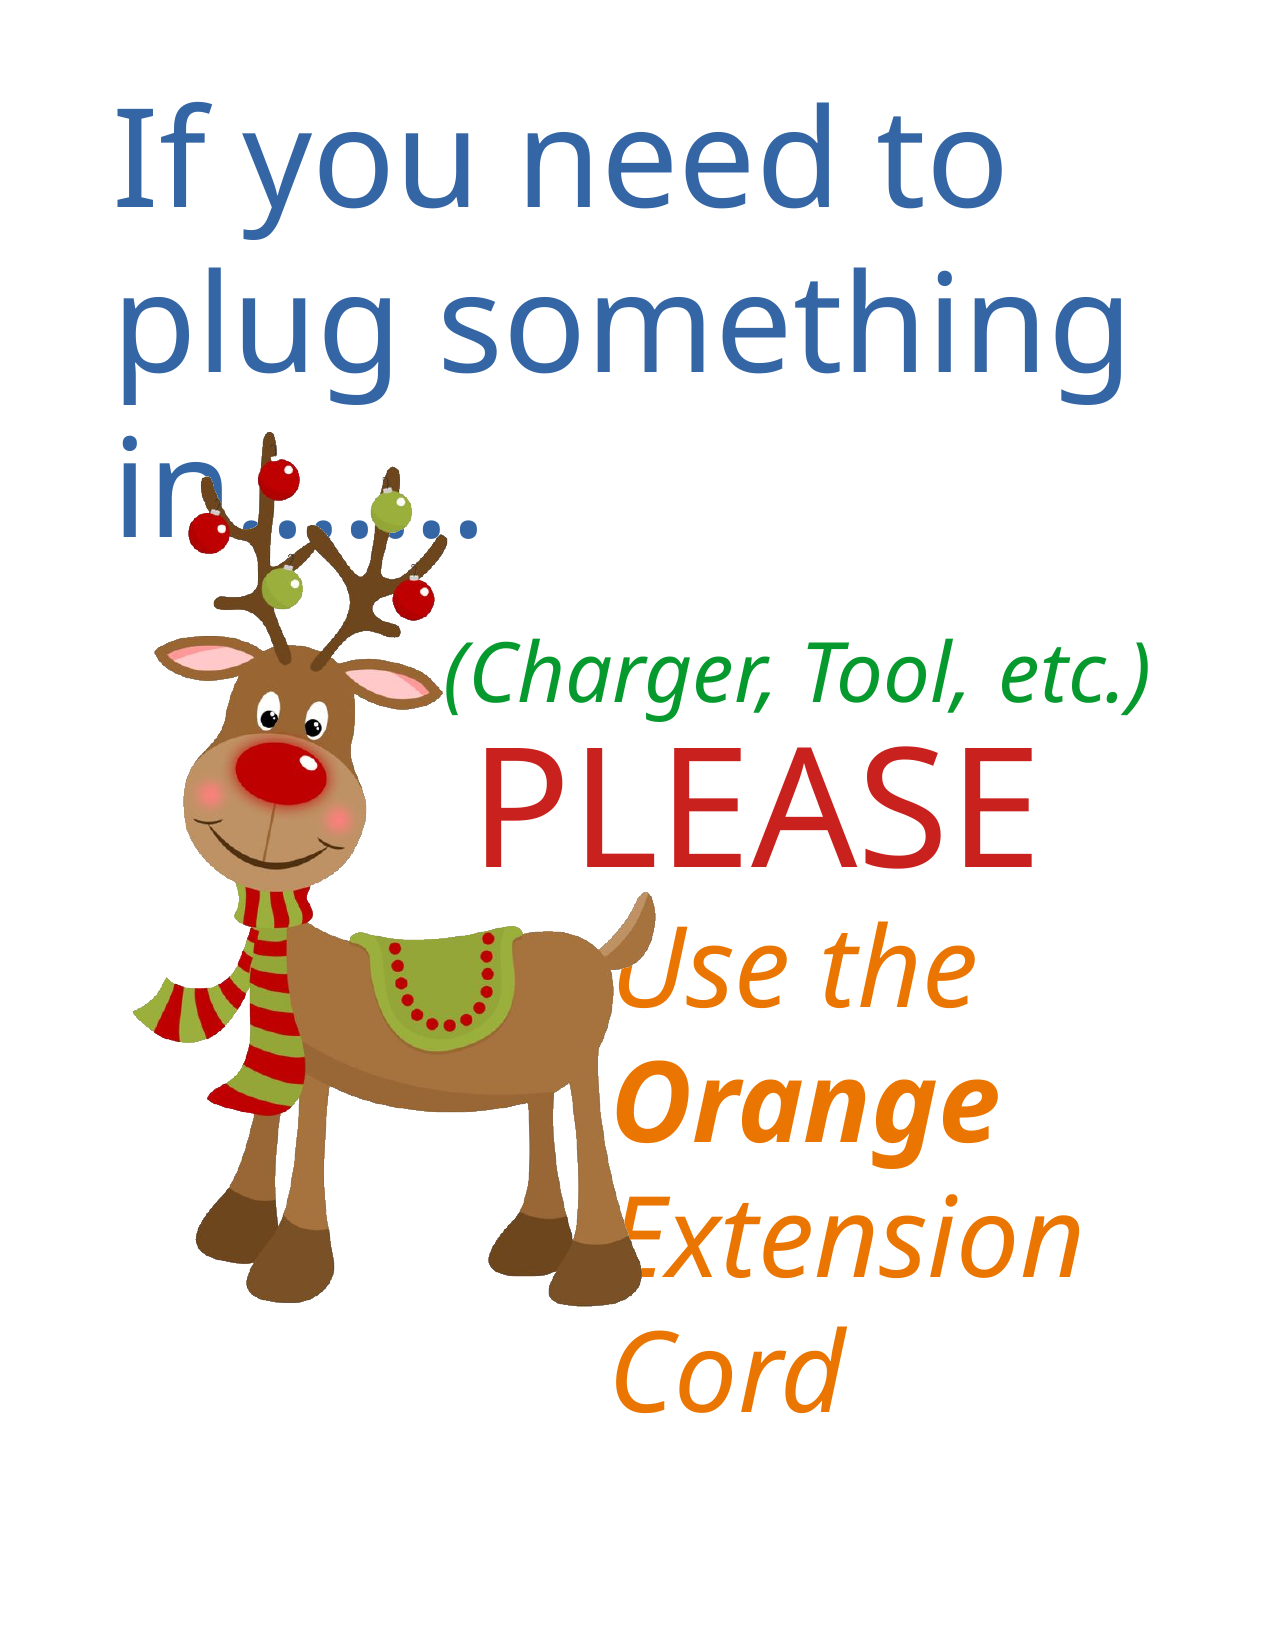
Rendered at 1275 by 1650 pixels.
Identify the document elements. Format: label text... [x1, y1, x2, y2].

text PLEASE [112, 735, 125, 900]
text If you need to plug something in……. (Charger, Tool, etc.) [112, 75, 1200, 735]
text Extension [112, 1170, 125, 1305]
text Orange [112, 1035, 125, 1170]
text Cord [112, 1305, 1200, 1440]
picture [125, 425, 661, 1313]
text Extension [661, 1170, 1200, 1305]
text PLEASE [661, 735, 1200, 900]
text Orange [661, 1075, 672, 1122]
text Use the [661, 900, 1200, 1035]
text Orange [661, 1035, 1200, 1170]
text Use the [112, 900, 125, 1035]
